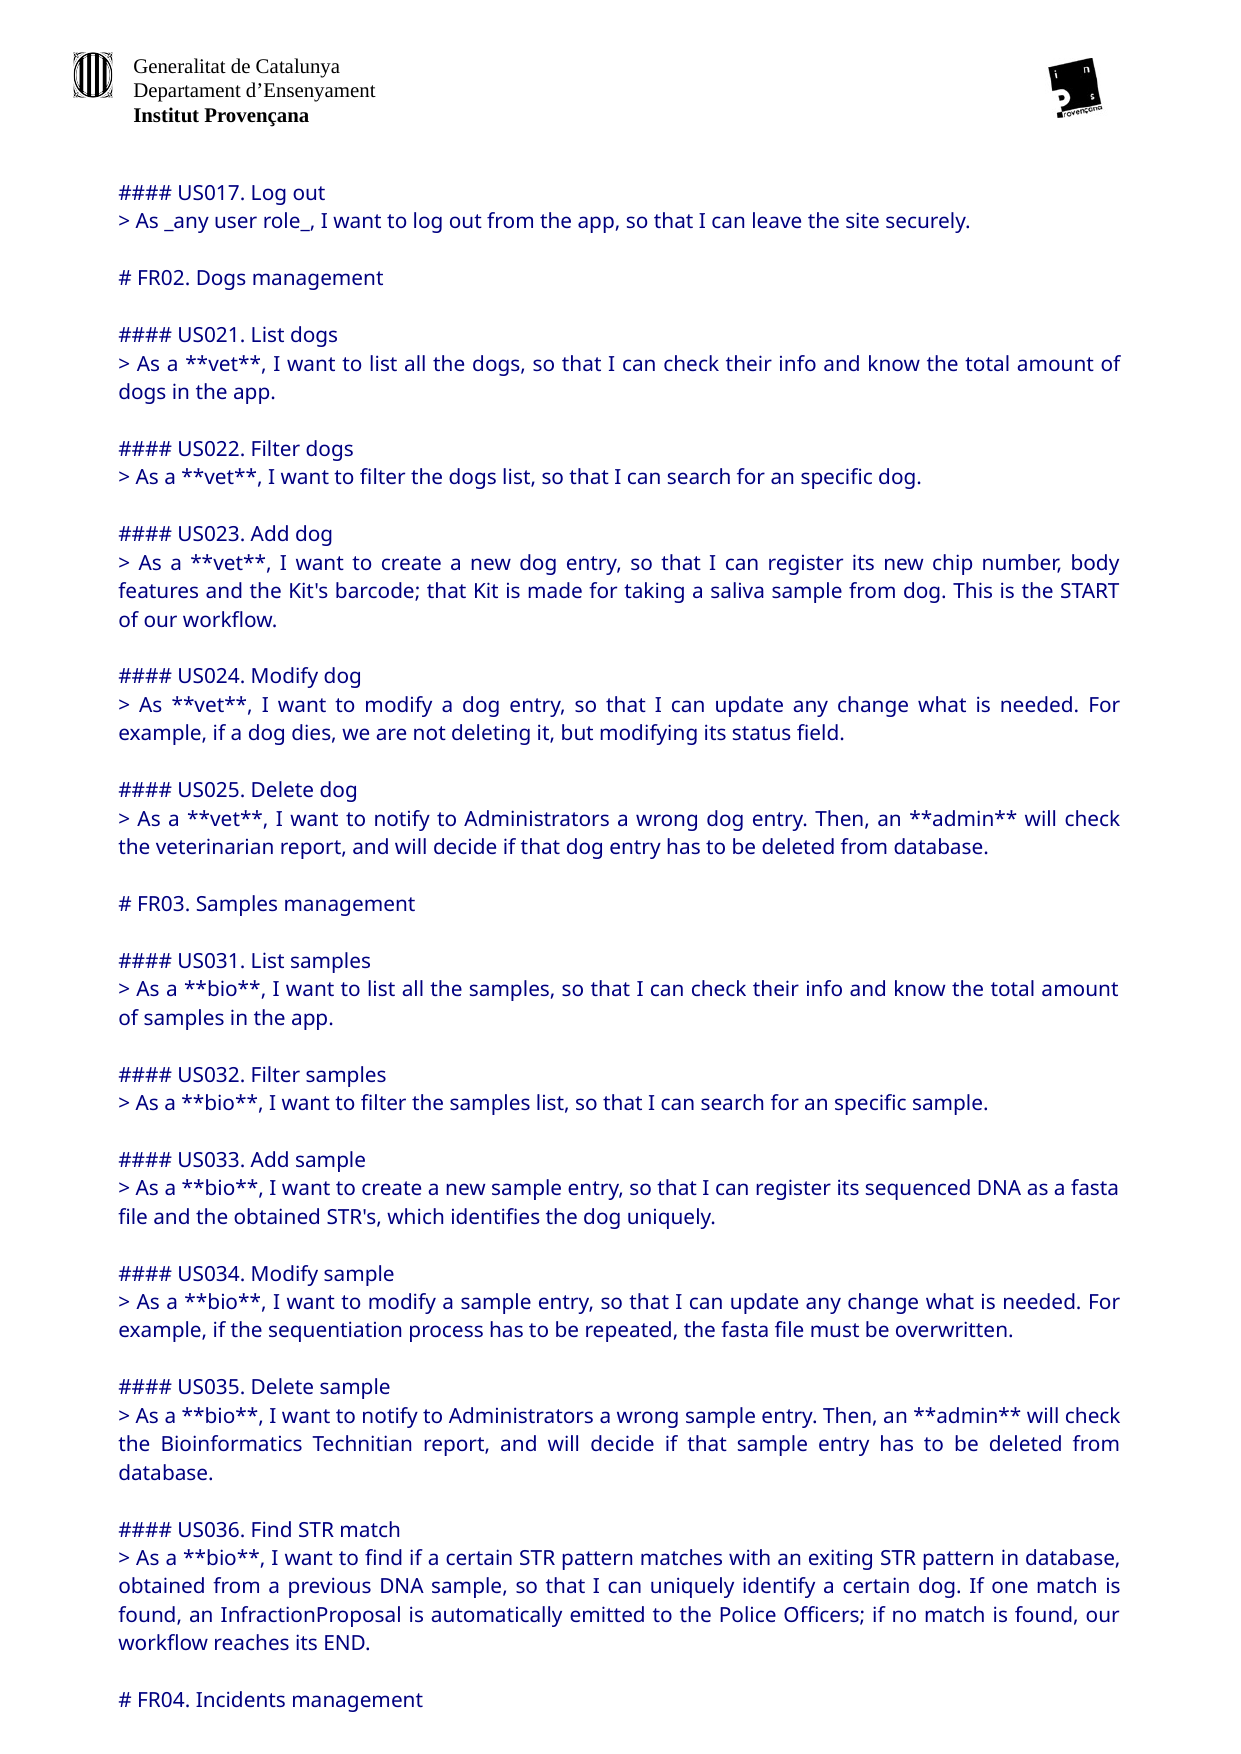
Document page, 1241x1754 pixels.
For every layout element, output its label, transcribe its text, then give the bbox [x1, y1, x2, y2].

text > As a **bio**, I want to filter the samples list, so that I can search for an specific sample. [118, 1088, 1122, 1117]
text > As a **bio**, I want to list all the samples, so that I can check their info and know the total amount of samples in the app. [118, 974, 1122, 1031]
text > As a **bio**, I want to find if a certain STR pattern matches with an exiting STR pattern in database, obtained from a previous DNA sample, so that I can uniquely identify a certain dog. If one match is found, an InfractionProposal is automatically emitted to the Police Officers; if no match is found, our workflow reaches its END. [118, 1543, 1122, 1657]
text #### US017. Log out [118, 178, 1122, 207]
picture [73, 52, 113, 98]
text > As **vet**, I want to modify a dog entry, so that I can update any change what is needed. For example, if a dog dies, we are not deleting it, but modifying its status field. [118, 690, 1122, 747]
text > As a **vet**, I want to list all the dogs, so that I can check their info and know the total amount of dogs in the app. [118, 349, 1122, 406]
text #### US035. Delete sample [118, 1372, 1122, 1401]
text > As a **vet**, I want to create a new dog entry, so that I can register its new chip number, body features and the Kit's barcode; that Kit is made for taking a saliva sample from dog. This is the START of our workflow. [118, 548, 1122, 633]
text #### US034. Modify sample [118, 1259, 1122, 1287]
text > As _any user role_, I want to log out from the app, so that I can leave the site securely. [118, 207, 1122, 235]
text > As a **bio**, I want to create a new sample entry, so that I can register its sequenced DNA as a fasta file and the obtained STR's, which identifies the dog uniquely. [118, 1173, 1122, 1230]
text #### US022. Filter dogs [118, 434, 1122, 462]
text # FR04. Incidents management [118, 1685, 1122, 1714]
text #### US032. Filter samples [118, 1060, 1122, 1088]
text # FR02. Dogs management [118, 263, 1122, 292]
text #### US033. Add sample [118, 1145, 1122, 1173]
text # FR03. Samples management [118, 889, 1122, 917]
text > As a **bio**, I want to modify a sample entry, so that I can update any change what is needed. For example, if the sequentiation process has to be repeated, the fasta file must be overwritten. [118, 1287, 1122, 1344]
text > As a **vet**, I want to filter the dogs list, so that I can search for an specific dog. [118, 462, 1122, 491]
text #### US023. Add dog [118, 519, 1122, 548]
text > As a **vet**, I want to notify to Administrators a wrong dog entry. Then, an **admin** will check the veterinarian report, and will decide if that dog entry has to be deleted from database. [118, 804, 1122, 861]
picture [1031, 58, 1118, 118]
text #### US024. Modify dog [118, 662, 1122, 690]
text #### US025. Delete dog [118, 775, 1122, 804]
text #### US031. List samples [118, 946, 1122, 974]
text #### US036. Find STR match [118, 1515, 1122, 1543]
text > As a **bio**, I want to notify to Administrators a wrong sample entry. Then, an **admin** will check the Bioinformatics Technitian report, and will decide if that sample entry has to be deleted from database. [118, 1401, 1122, 1486]
text #### US021. List dogs [118, 320, 1122, 349]
